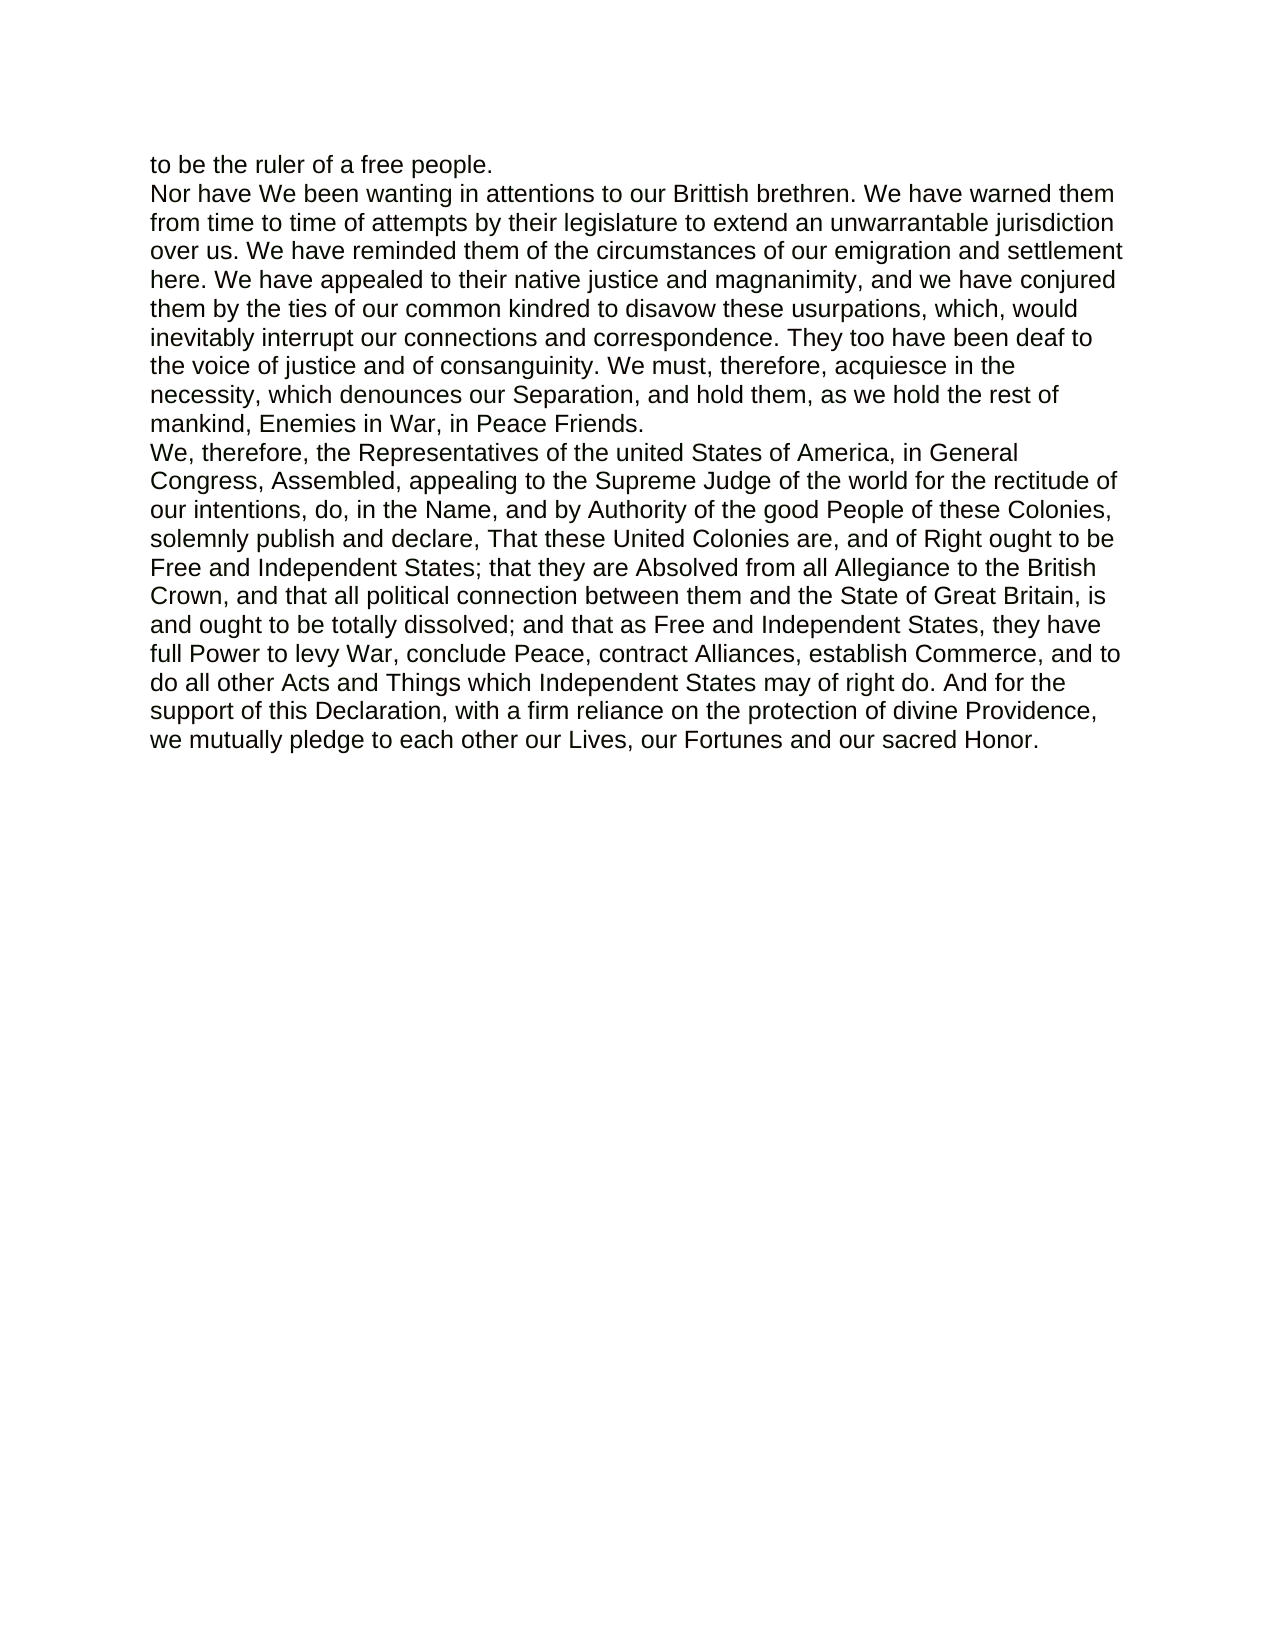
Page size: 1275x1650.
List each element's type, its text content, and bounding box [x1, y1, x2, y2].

text Nor have We been wanting in attentions to our Brittish brethren. We have warned them from time to time of attempts by their legislature to extend an unwarrantable jurisdiction over us. We have reminded them of the circumstances of our emigration and settlement here. We have appealed to their native justice and magnanimity, and we have conjured them by the ties of our common kindred to disavow these usurpations, which, would inevitably interrupt our connections and correspondence. They too have been deaf to the voice of justice and of consanguinity. We must, therefore, acquiesce in the necessity, which denounces our Separation, and hold them, as we hold the rest of mankind, Enemies in War, in Peace Friends. [150, 179, 1125, 437]
text We, therefore, the Representatives of the united States of America, in General Congress, Assembled, appealing to the Supreme Judge of the world for the rectitude of our intentions, do, in the Name, and by Authority of the good People of these Colonies, solemnly publish and declare, That these United Colonies are, and of Right ought to be Free and Independent States; that they are Absolved from all Allegiance to the British Crown, and that all political connection between them and the State of Great Britain, is and ought to be totally dissolved; and that as Free and Independent States, they have full Power to levy War, conclude Peace, contract Alliances, establish Commerce, and to do all other Acts and Things which Independent States may of right do. And for the support of this Declaration, with a firm reliance on the protection of divine Providence, we mutually pledge to each other our Lives, our Fortunes and our sacred Honor. [150, 437, 1125, 754]
text to be the ruler of a free people. [150, 150, 1125, 179]
